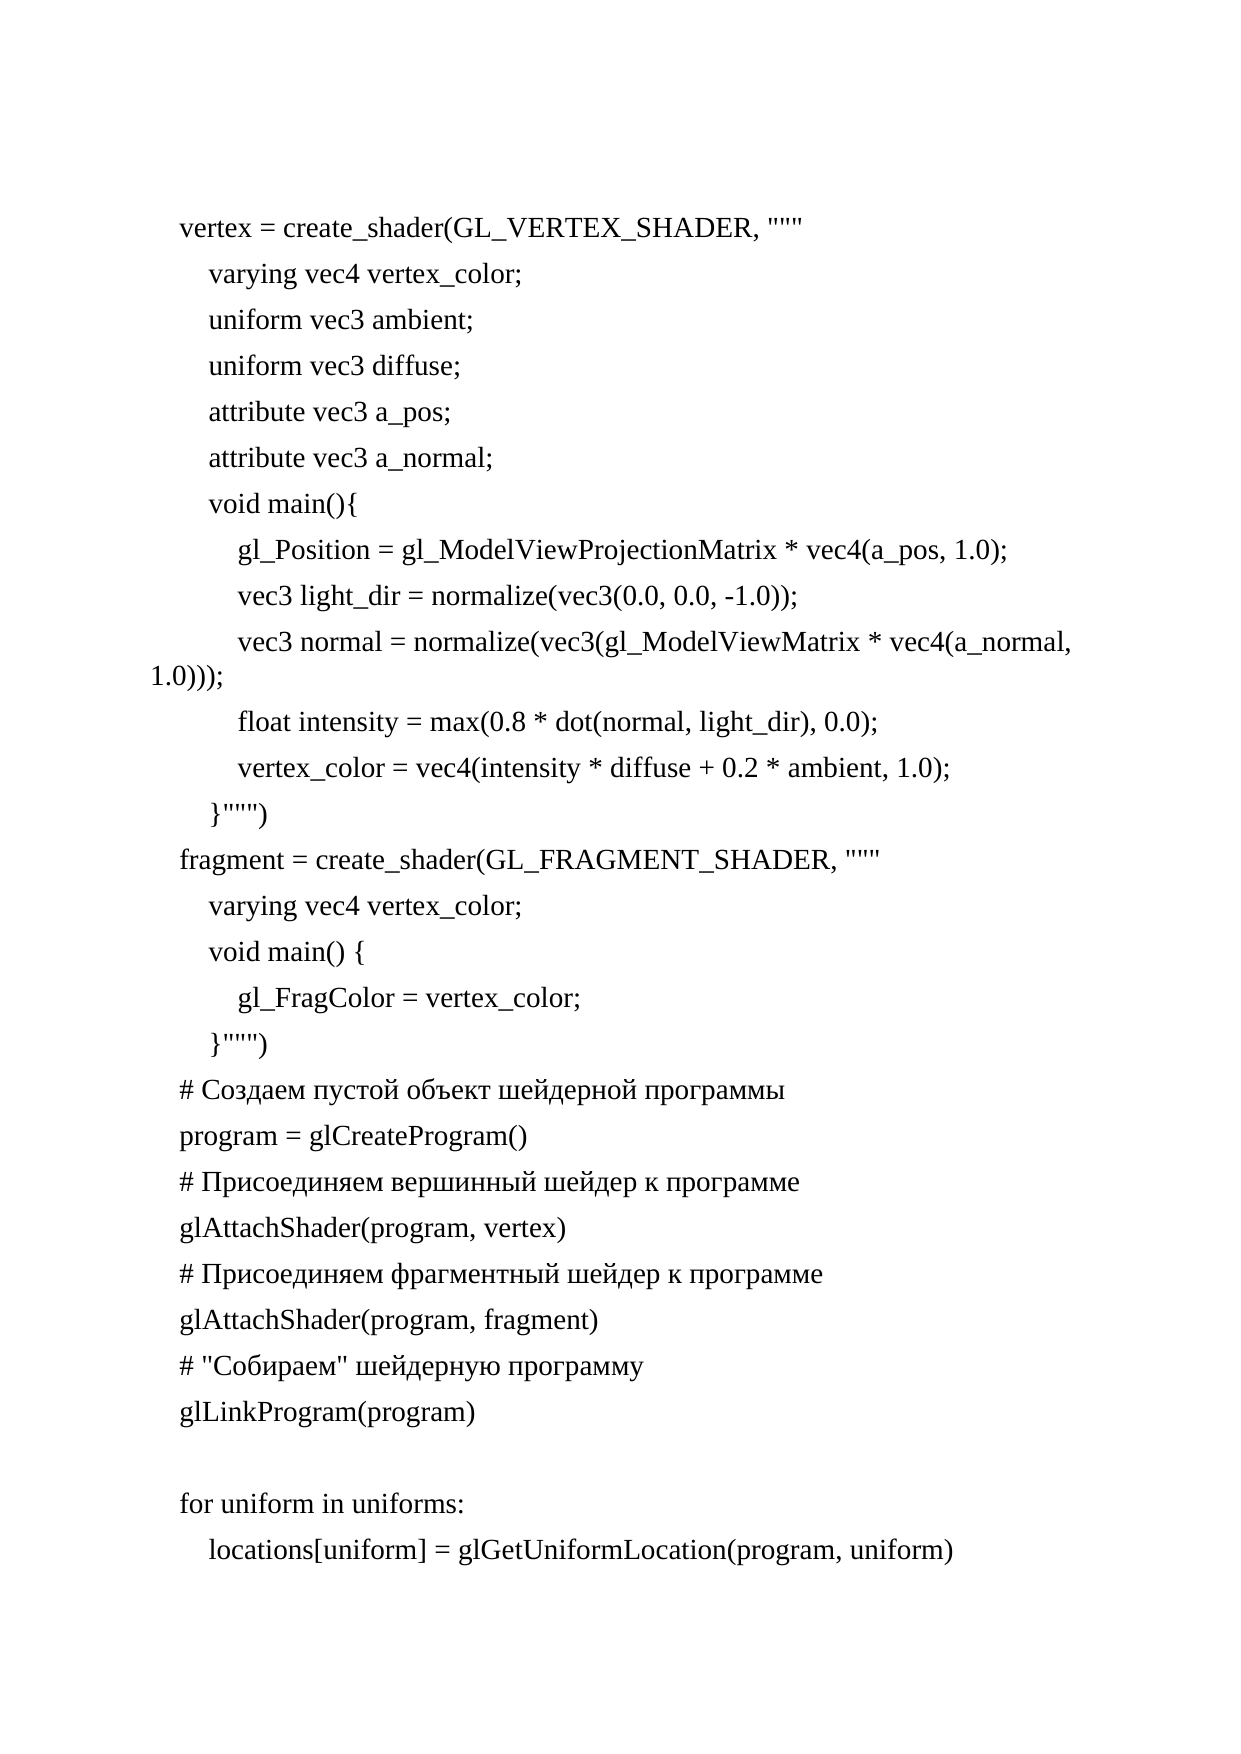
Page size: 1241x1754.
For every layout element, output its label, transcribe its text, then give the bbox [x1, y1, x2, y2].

text }""") [150, 1026, 1090, 1059]
text uniform vec3 ambient; [150, 302, 1090, 335]
text # "Собираем" шейдерную программу [150, 1348, 1090, 1382]
text glAttachShader(program, fragment) [150, 1302, 1090, 1336]
text vec3 normal = normalize(vec3(gl_ModelViewMatrix * vec4(a_normal, 1.0))); [150, 624, 1090, 691]
text float intensity = max(0.8 * dot(normal, light_dir), 0.0); [150, 704, 1090, 737]
text varying vec4 vertex_color; [150, 256, 1090, 289]
text for uniform in uniforms: [150, 1486, 1090, 1520]
text gl_Position = gl_ModelViewProjectionMatrix * vec4(a_pos, 1.0); [150, 532, 1090, 566]
text gl_FragColor = vertex_color; [150, 980, 1090, 1013]
text # Приcоединяем вершинный шейдер к программе [150, 1164, 1090, 1198]
text glAttachShader(program, vertex) [150, 1210, 1090, 1244]
text attribute vec3 a_normal; [150, 440, 1090, 473]
text void main(){ [150, 486, 1090, 519]
text vec3 light_dir = normalize(vec3(0.0, 0.0, -1.0)); [150, 578, 1090, 612]
text program = glCreateProgram() [150, 1118, 1090, 1152]
text # Создаем пустой объект шейдерной программы [150, 1072, 1090, 1106]
text uniform vec3 diffuse; [150, 348, 1090, 381]
text fragment = create_shader(GL_FRAGMENT_SHADER, """ [150, 842, 1090, 875]
text void main() { [150, 934, 1090, 967]
text vertex = create_shader(GL_VERTEX_SHADER, """ [150, 210, 1090, 243]
text }""") [150, 796, 1090, 829]
text glLinkProgram(program) [150, 1394, 1090, 1428]
text vertex_color = vec4(intensity * diffuse + 0.2 * ambient, 1.0); [150, 750, 1090, 783]
text # Присоединяем фрагментный шейдер к программе [150, 1256, 1090, 1290]
text varying vec4 vertex_color; [150, 888, 1090, 921]
text attribute vec3 a_pos; [150, 394, 1090, 427]
text locations[uniform] = glGetUniformLocation(program, uniform) [150, 1532, 1090, 1566]
